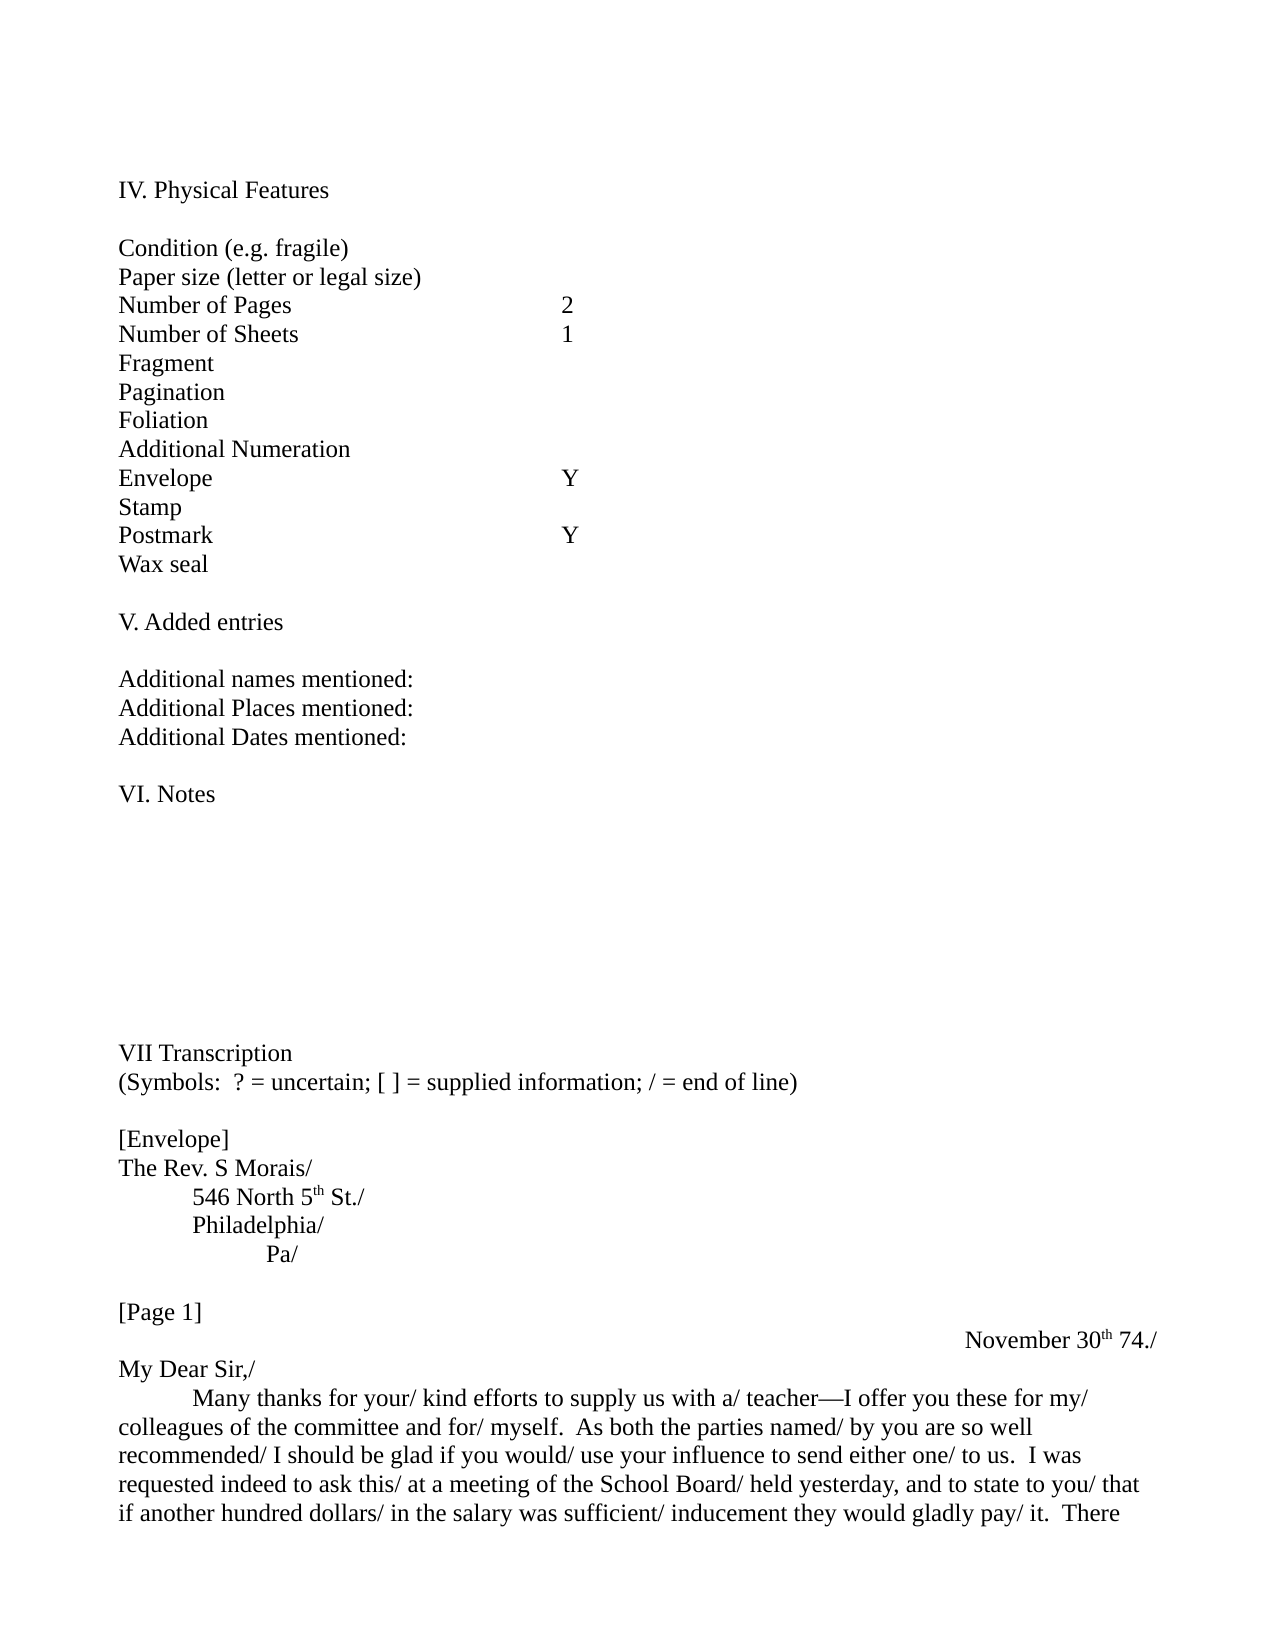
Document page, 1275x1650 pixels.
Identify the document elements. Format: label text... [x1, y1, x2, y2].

text Additional Dates mentioned: [118, 722, 1157, 751]
text The Rev. S Morais/ [118, 1153, 1157, 1182]
text Envelope Y [118, 463, 1157, 492]
text Many thanks for your/ kind efforts to supply us with a/ teacher—I offer you these for my/ colleagues of the committee and for/ myself. As both the parties named/ by you are so well recommended/ I should be glad if you would/ use your influence to send either one/ to us. I was requested indeed to ask this/ at a meeting of the School Board/ held yesterday, and to state to you/ that if another hundred dollars/ in the salary was sufficient/ inducement they would gladly pay/ it. There [118, 1383, 1157, 1527]
text Condition (e.g. fragile) [118, 233, 1157, 262]
text Paper size (letter or legal size) [118, 262, 1157, 291]
text VI. Notes [118, 779, 1157, 808]
text Philadelphia/ [118, 1211, 1157, 1239]
text VII Transcription [118, 1038, 1157, 1067]
text Postma rk Y [118, 521, 1157, 549]
text 546 North 5th St./ [118, 1182, 1157, 1211]
text [Page 1] [118, 1297, 1157, 1326]
text Foliation [118, 406, 1157, 434]
text Additional Places mentioned: [118, 693, 1157, 722]
text Additional Numeration [118, 434, 1157, 463]
text Additional names mentioned: [118, 664, 1157, 693]
text Number of Pages 2 [118, 291, 1157, 319]
text (Symbols: ? = uncertain; [ ] = supplied information; / = end of line) [118, 1067, 1157, 1096]
text November 30th 74./ [118, 1326, 1157, 1354]
text Pa/ [118, 1239, 1157, 1268]
text Pagination [118, 377, 1157, 406]
text V. Added entries [118, 607, 1157, 636]
text Stamp [118, 492, 1157, 521]
text Wax seal [118, 549, 1157, 578]
text IV. Physical Features [118, 176, 1157, 204]
text [Envelope] [118, 1124, 1157, 1153]
text Fragment [118, 348, 1157, 377]
text My Dear Sir,/ [118, 1354, 1157, 1383]
text Number of Sheets 1 [118, 319, 1157, 348]
